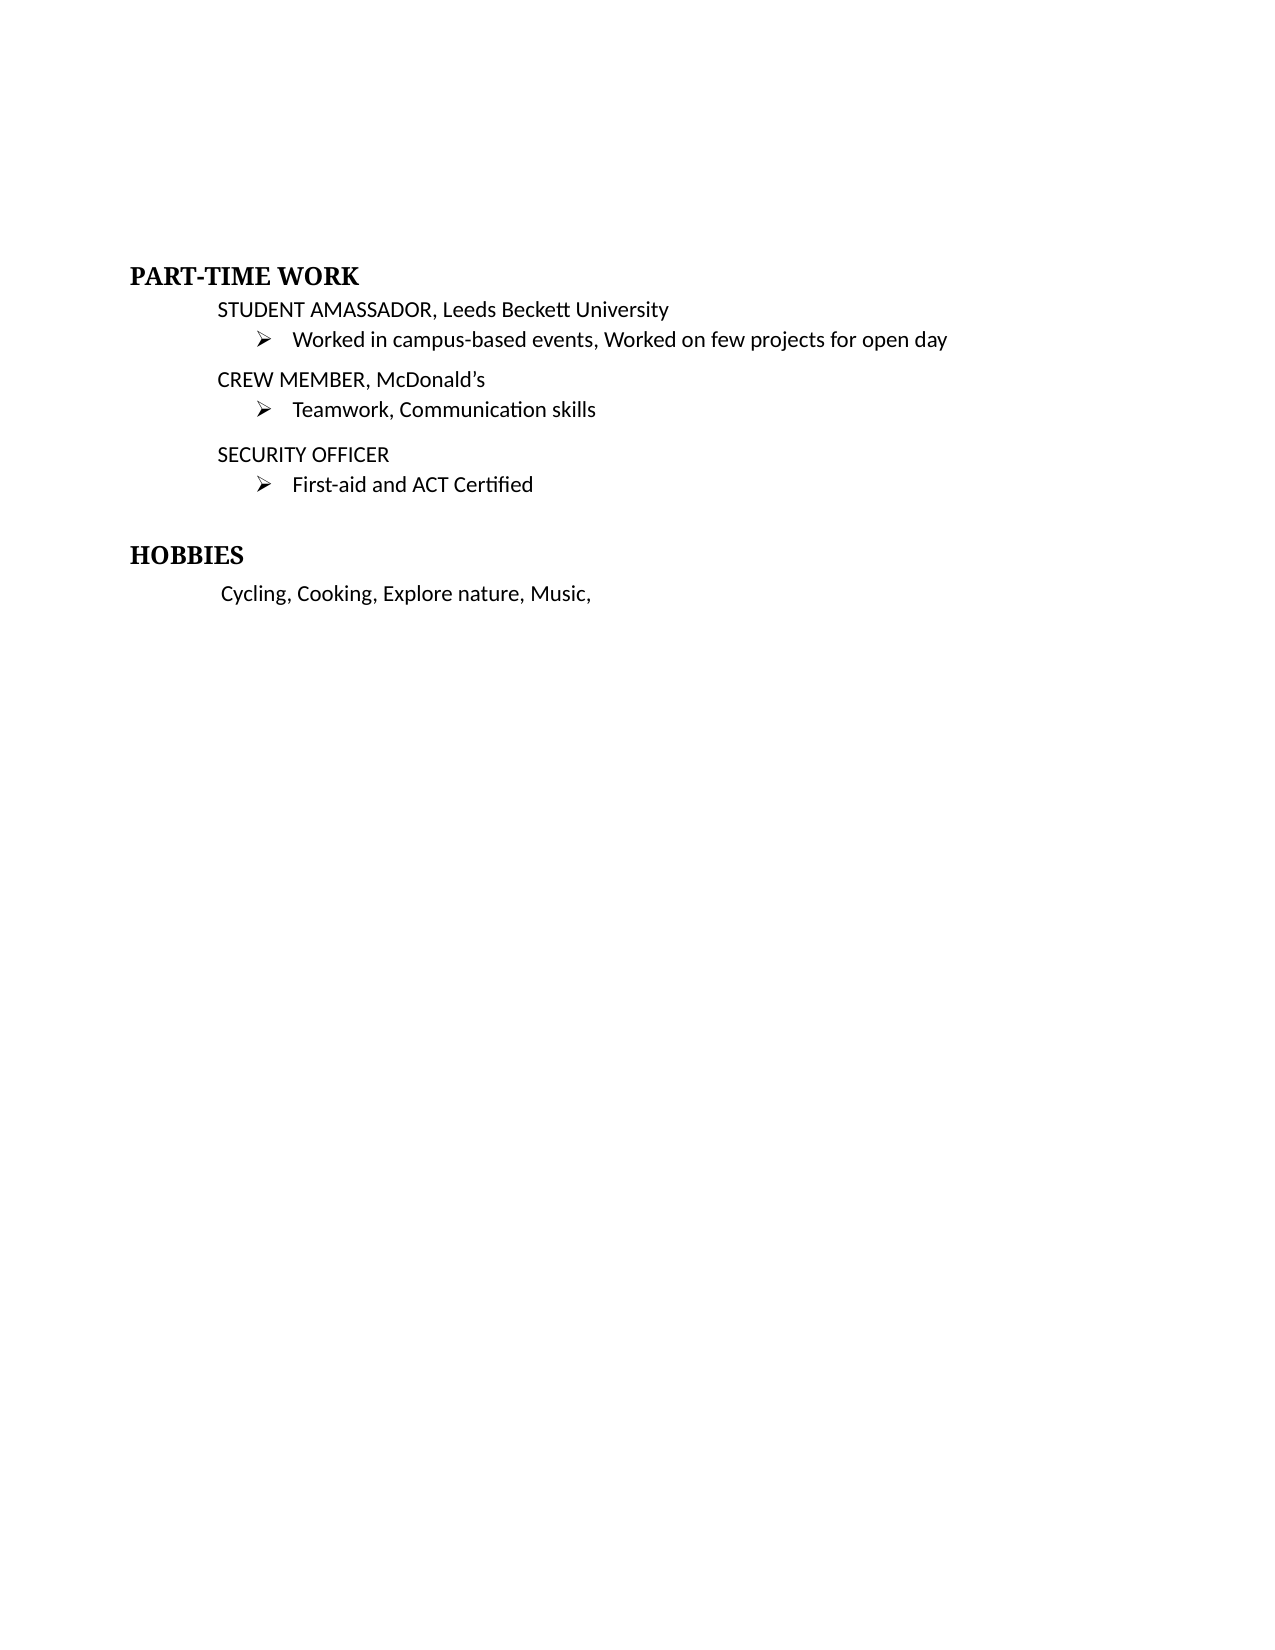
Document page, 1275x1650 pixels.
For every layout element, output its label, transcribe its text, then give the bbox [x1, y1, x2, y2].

text HOBBIES [0, 538, 1144, 572]
table_cell SECURITY OFFICER First-aid and ACT Certified [206, 440, 1092, 538]
text Cycling, Cooking, Explore nature, Music, [0, 574, 1144, 608]
text PART-TIME WORK [0, 259, 1144, 293]
table_cell CREW MEMBER, McDonald’s Teamwork, Communication skills [206, 365, 1092, 440]
table_header STUDENT AMASSADOR, Leeds Beckett University Worked in campus-based events, Worked on few projects for open day [206, 295, 1092, 365]
